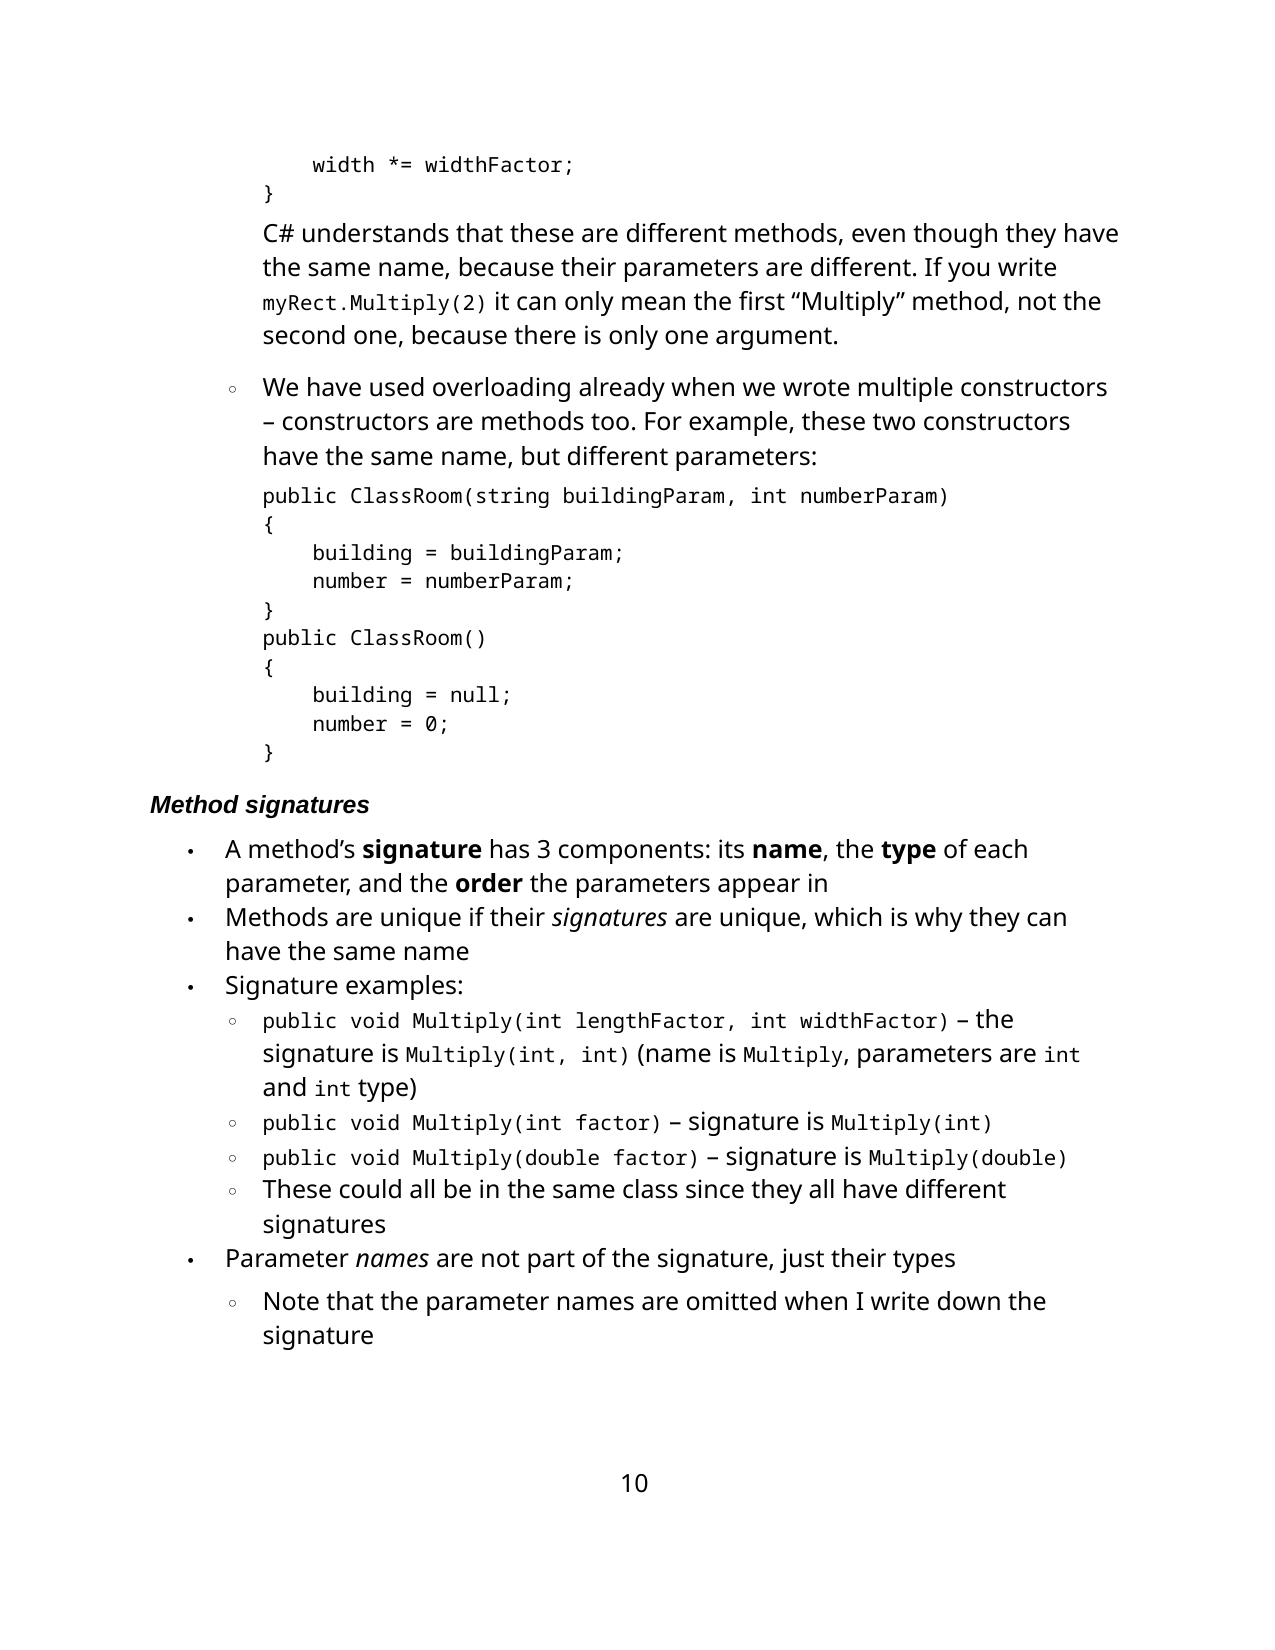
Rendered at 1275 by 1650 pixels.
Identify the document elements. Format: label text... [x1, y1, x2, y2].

list public void Multiply(int lengthFactor, int widthFactor) – the signature is Multiply(int, int) (name is Multiply, parameters are int and int type) [225, 1002, 1125, 1104]
list building = buildingParam; [225, 538, 1125, 566]
list Note that the parameter names are omitted when I write down the signature [225, 1283, 1125, 1351]
list These could all be in the same class since they all have different signatures [225, 1172, 1125, 1240]
list } [225, 737, 1125, 766]
list building = null; [225, 680, 1125, 709]
list { [225, 509, 1125, 538]
list } [225, 595, 1125, 623]
list Signature examples: [187, 968, 1125, 1002]
list } [225, 178, 1125, 207]
list public void Multiply(double factor) – signature is Multiply(double) [225, 1138, 1125, 1172]
list number = 0; [225, 709, 1125, 737]
list A method’s signature has 3 components: its name, the type of each parameter, and the order the parameters appear in [187, 832, 1125, 900]
list Parameter names are not part of the signature, just their types [187, 1240, 1125, 1274]
list We have used overloading already when we wrote multiple constructors – constructors are methods too. For example, these two constructors have the same name, but different parameters: [225, 370, 1125, 472]
list { [225, 652, 1125, 680]
list number = numberParam; [225, 566, 1125, 595]
list C# understands that these are different methods, even though they have the same name, because their parameters are different. If you write myRect.Multiply(2) it can only mean the first “Multiply” method, not the second one, because there is only one argument. [225, 216, 1125, 352]
list Methods are unique if their signatures are unique, which is why they can have the same name [187, 900, 1125, 968]
list public void Multiply(int factor) – signature is Multiply(int) [225, 1104, 1125, 1138]
list width *= widthFactor; [225, 150, 1125, 178]
list public ClassRoom(string buildingParam, int numberParam) [225, 481, 1125, 509]
subtitle Method signatures [150, 791, 1125, 819]
list public ClassRoom() [225, 623, 1125, 652]
